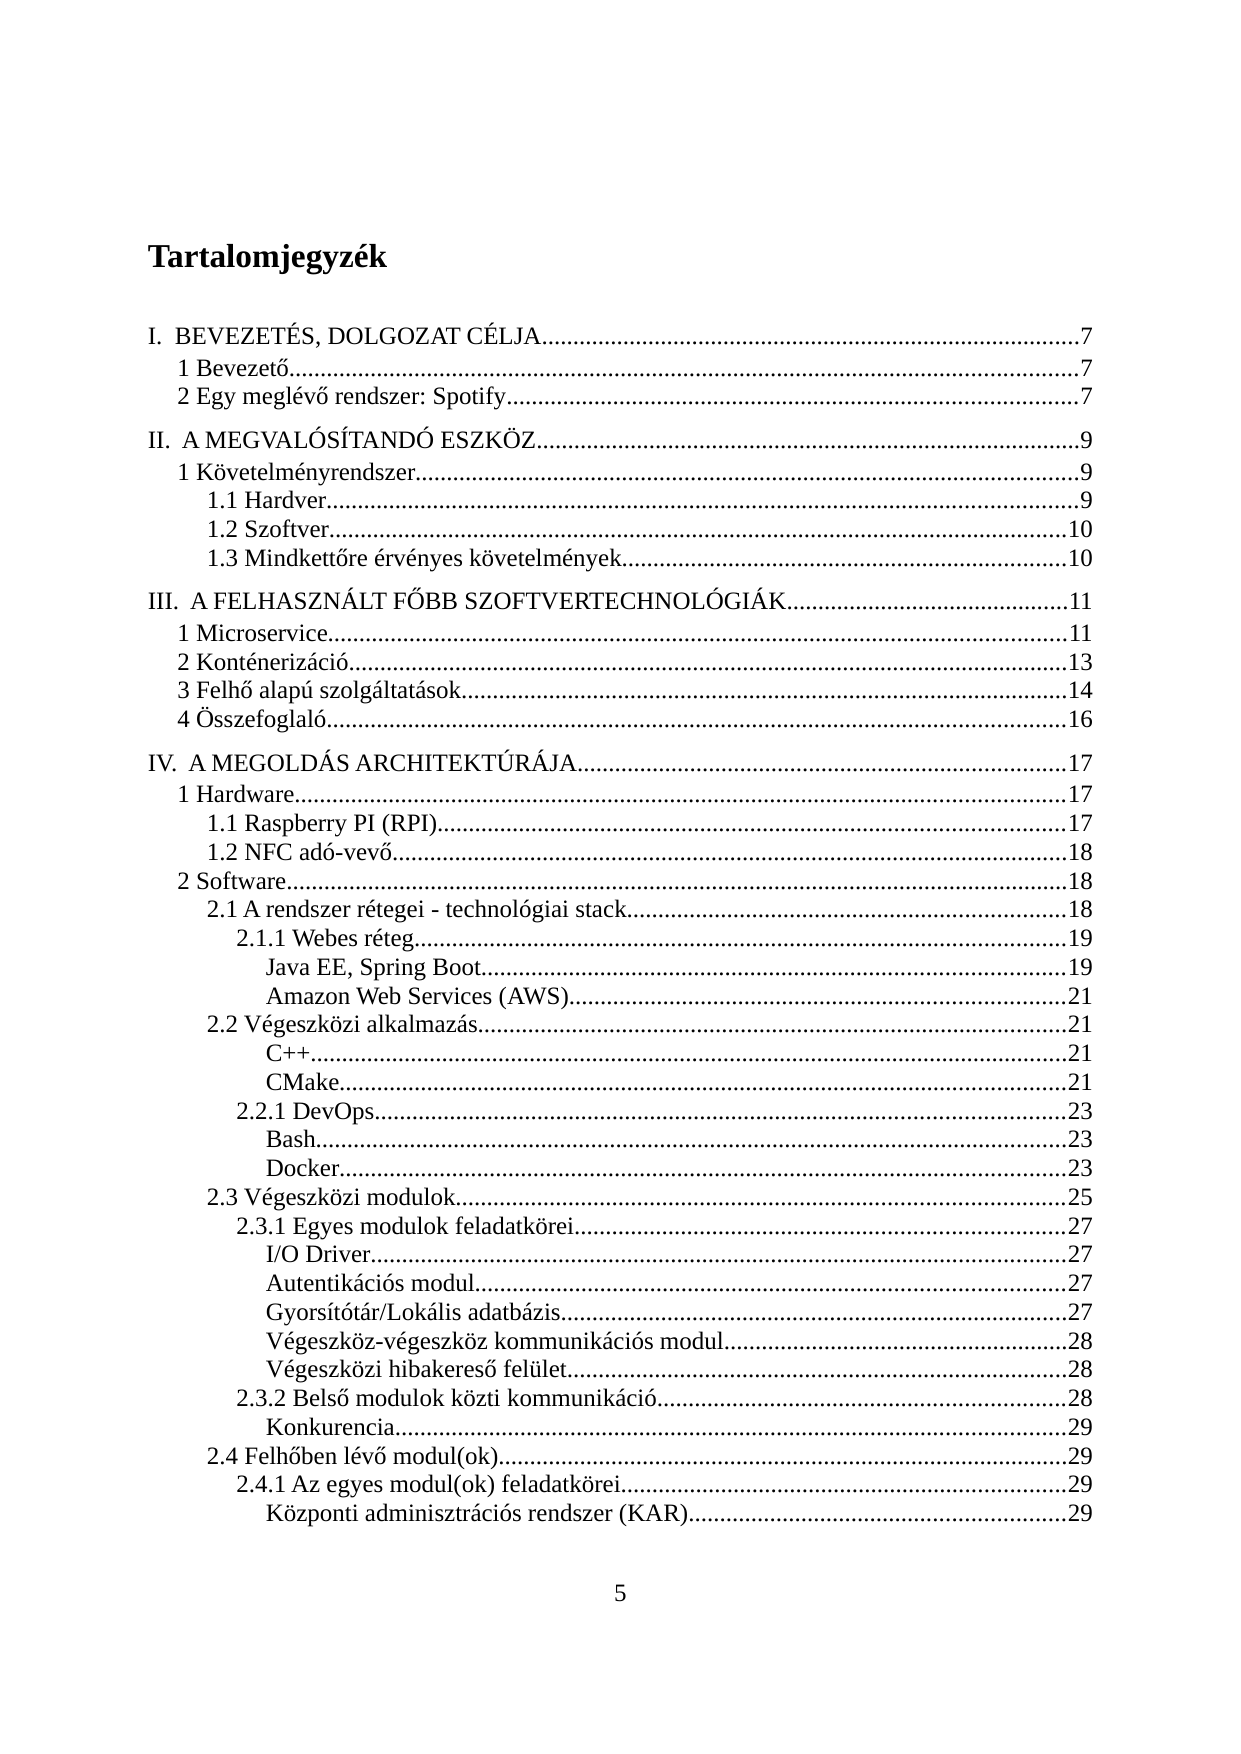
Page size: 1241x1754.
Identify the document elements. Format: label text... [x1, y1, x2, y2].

text I/O Driver 27 [266, 1239, 1093, 1268]
text 2.1 A rendszer rétegei - technológiai stack 18 [207, 894, 1093, 923]
text 2.3 Végeszközi modulok 25 [207, 1182, 1093, 1211]
text III. A FELHASZNÁLT FŐBB SZOFTVERTECHNOLÓGIÁK 11 [148, 586, 1093, 615]
text Végeszköz-végeszköz kommunikációs modul 28 [266, 1326, 1093, 1354]
text Java EE, Spring Boot 19 [266, 952, 1093, 981]
text 4 Összefoglaló 16 [177, 704, 1093, 733]
text 1 Hardware 17 [177, 779, 1093, 808]
text C++ 21 [266, 1038, 1093, 1067]
text 3 Felhő alapú szolgáltatások 14 [177, 676, 1093, 704]
text Bash 23 [266, 1124, 1093, 1153]
text 1 Bevezető 7 [177, 353, 1093, 381]
text I. BEVEZETÉS, DOLGOZAT CÉLJA 7 [148, 321, 1093, 350]
text 2 Egy meglévő rendszer: Spotify 7 [177, 381, 1093, 410]
subtitle Tartalomjegyzék [148, 236, 1093, 274]
text Központi adminisztrációs rendszer (KAR) 29 [266, 1498, 1093, 1527]
text 1.2 NFC adó-vevő 18 [207, 837, 1093, 866]
text 1.1 Hardver 9 [207, 485, 1093, 514]
text Amazon Web Services (AWS) 21 [266, 981, 1093, 1009]
text CMake 21 [266, 1067, 1093, 1096]
text Gyorsítótár/Lokális adatbázis 27 [266, 1297, 1093, 1326]
text 2 Software 18 [177, 866, 1093, 894]
text 2 Konténerizáció 13 [177, 647, 1093, 676]
text 1.1 Raspberry PI (RPI) 17 [207, 808, 1093, 837]
text 2.2 Végeszközi alkalmazás 21 [207, 1009, 1093, 1038]
text 1 Követelményrendszer 9 [177, 457, 1093, 485]
text 2.4.1 Az egyes modul(ok) feladatkörei 29 [236, 1469, 1093, 1498]
text Konkurencia 29 [266, 1412, 1093, 1441]
text 1.2 Szoftver 10 [207, 514, 1093, 543]
text 1.3 Mindkettőre érvényes követelmények 10 [207, 543, 1093, 572]
text II. A MEGVALÓSÍTANDÓ ESZKÖZ 9 [148, 425, 1093, 454]
text 2.4 Felhőben lévő modul(ok) 29 [207, 1441, 1093, 1469]
text 2.1.1 Webes réteg 19 [236, 923, 1093, 952]
text Docker 23 [266, 1153, 1093, 1182]
text 1 Microservice 11 [177, 618, 1093, 647]
text Autentikációs modul 27 [266, 1268, 1093, 1297]
text Végeszközi hibakereső felület 28 [266, 1354, 1093, 1383]
text 2.3.2 Belső modulok közti kommunikáció 28 [236, 1383, 1093, 1412]
text IV. A MEGOLDÁS ARCHITEKTÚRÁJA 17 [148, 748, 1093, 777]
text 2.2.1 DevOps 23 [236, 1096, 1093, 1124]
text 2.3.1 Egyes modulok feladatkörei 27 [236, 1211, 1093, 1239]
